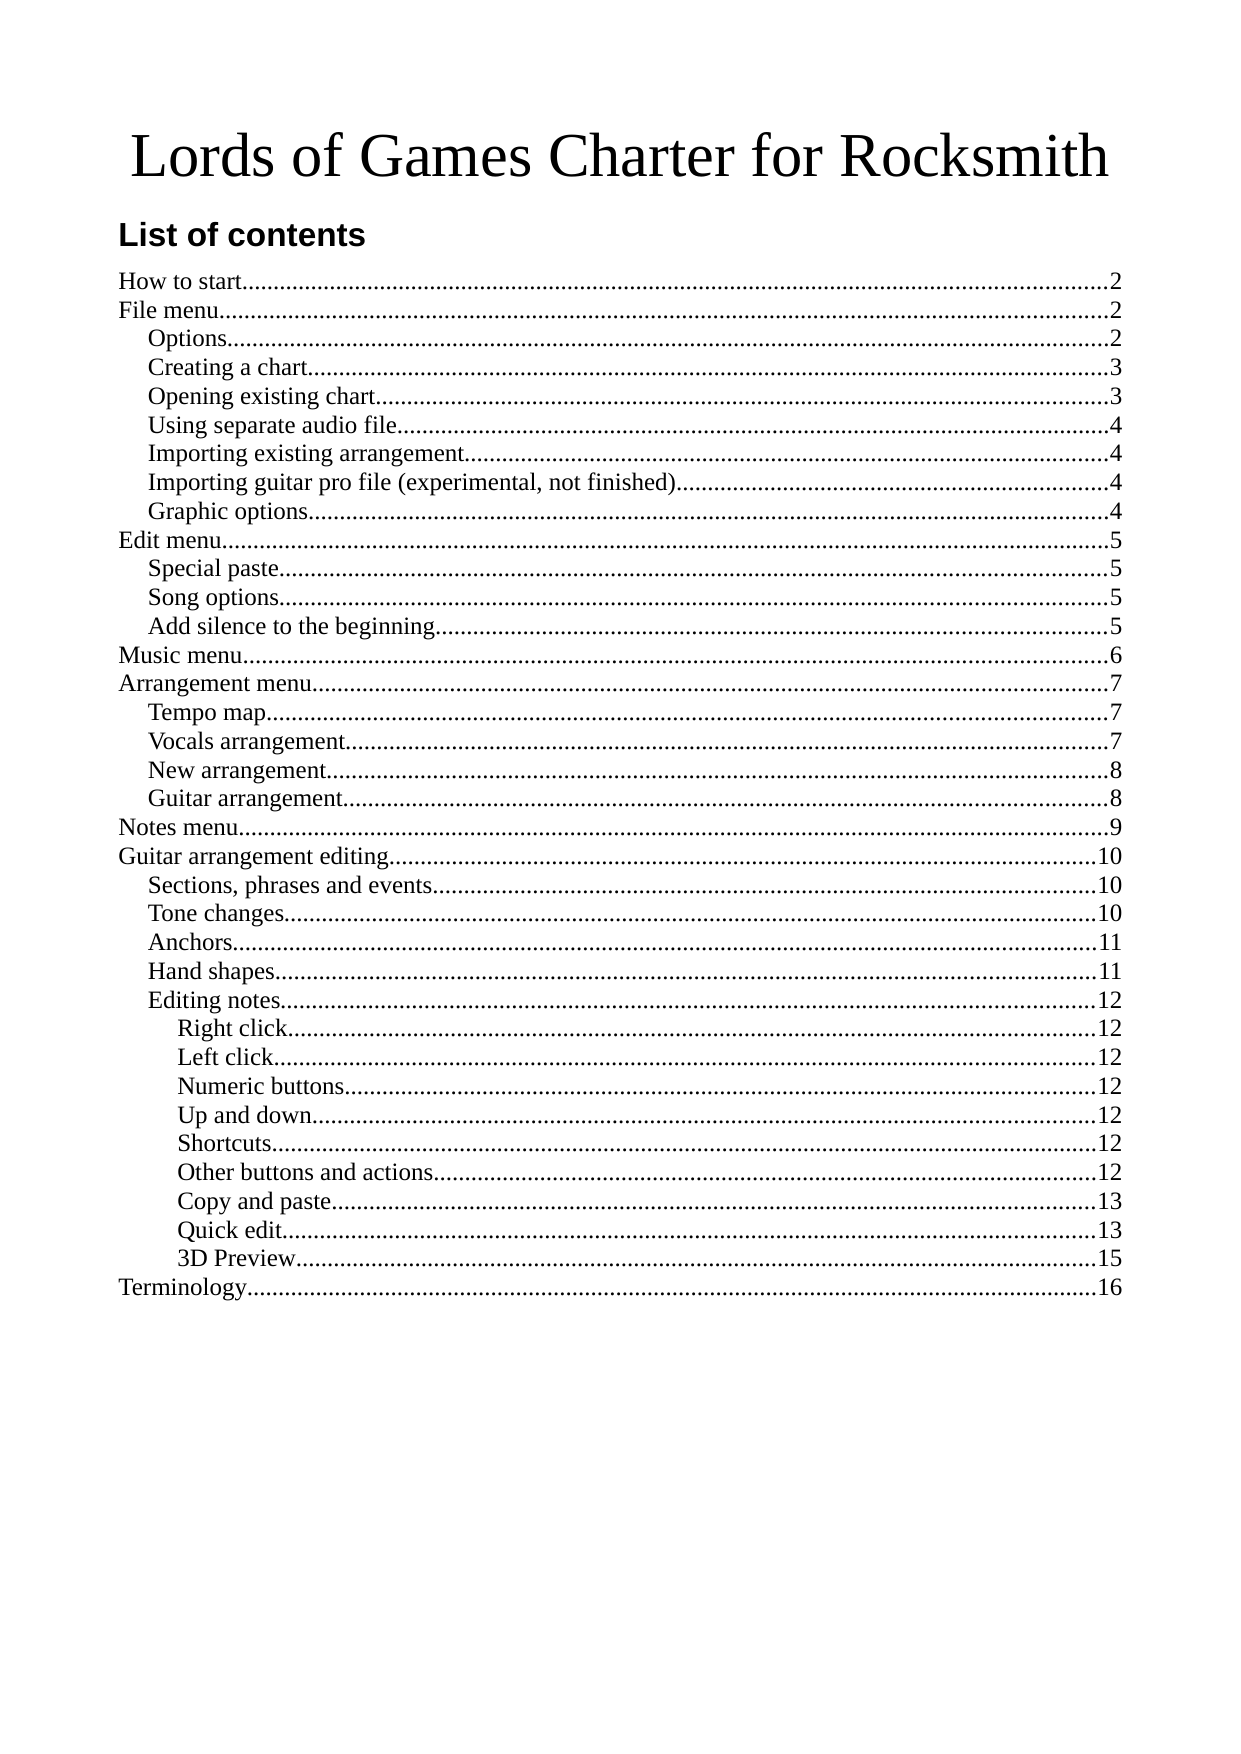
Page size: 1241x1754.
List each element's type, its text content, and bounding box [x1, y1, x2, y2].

text Editing notes 12 [148, 985, 1122, 1013]
text Opening existing chart 3 [148, 381, 1122, 410]
text How to start 2 [118, 266, 1122, 295]
text Special paste 5 [148, 553, 1122, 582]
text Left click 12 [177, 1042, 1122, 1071]
subtitle List of contents [118, 215, 1122, 253]
text Numeric buttons 12 [177, 1071, 1122, 1100]
text Copy and paste 13 [177, 1186, 1122, 1215]
text Lords of Games Charter for Rocksmith [118, 118, 1122, 190]
text Tempo map 7 [148, 697, 1122, 726]
text Vocals arrangement 7 [148, 726, 1122, 755]
text Arrangement menu 7 [118, 668, 1122, 697]
text Up and down 12 [177, 1100, 1122, 1128]
text Guitar arrangement editing 10 [118, 841, 1122, 870]
text Sections, phrases and events 10 [148, 870, 1122, 898]
text Importing existing arrangement 4 [148, 438, 1122, 467]
text 3D Preview 15 [177, 1243, 1122, 1272]
text Music menu 6 [118, 640, 1122, 668]
text Add silence to the beginning 5 [148, 611, 1122, 640]
text Importing guitar pro file (experimental, not finished) 4 [148, 467, 1122, 496]
text Other buttons and actions 12 [177, 1157, 1122, 1186]
text Tone changes 10 [148, 898, 1122, 927]
text File menu 2 [118, 295, 1122, 323]
text Edit menu 5 [118, 525, 1122, 553]
text Anchors 11 [148, 927, 1122, 956]
text Hand shapes 11 [148, 956, 1122, 985]
text Creating a chart 3 [148, 352, 1122, 381]
text Using separate audio file 4 [148, 410, 1122, 438]
text New arrangement 8 [148, 755, 1122, 783]
text Quick edit 13 [177, 1215, 1122, 1243]
text Notes menu 9 [118, 812, 1122, 841]
text Song options 5 [148, 582, 1122, 611]
text Terminology 16 [118, 1272, 1122, 1301]
text Graphic options 4 [148, 496, 1122, 525]
text Shortcuts 12 [177, 1128, 1122, 1157]
text Right click 12 [177, 1013, 1122, 1042]
text Guitar arrangement 8 [148, 783, 1122, 812]
text Options 2 [148, 323, 1122, 352]
